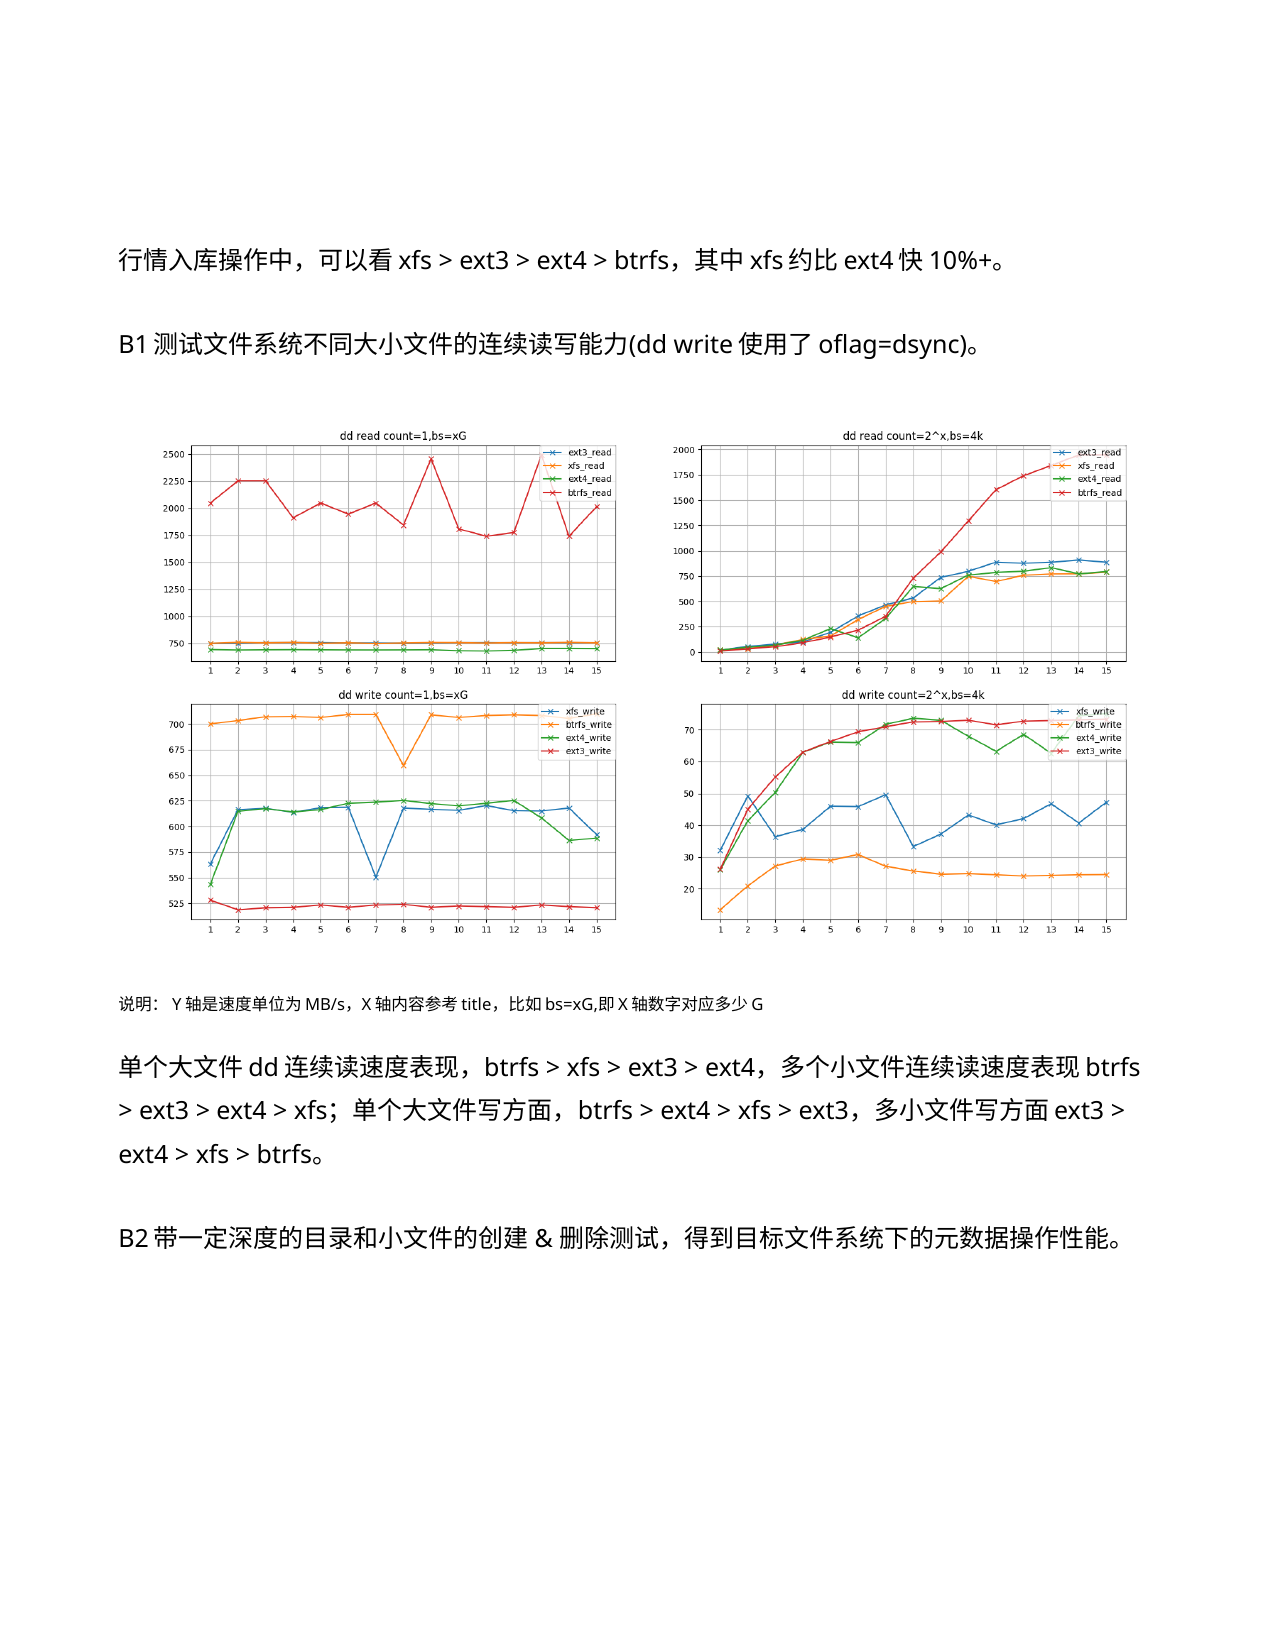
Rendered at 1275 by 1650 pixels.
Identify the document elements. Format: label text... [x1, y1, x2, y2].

text B1测试文件系统不同大小文件的连续读写能力(dd write使用了oflag=dsync)。 [118, 325, 1157, 361]
text 说明： Y轴是速度单位为MB/s，X轴内容参考title，比如bs=xG,即X轴数字对应多少G [118, 987, 1157, 1015]
picture [40, 371, 1246, 987]
text 行情入库操作中，可以看xfs > ext3 > ext4 > btrfs，其中xfs约比ext4快10%+。 [118, 241, 1157, 277]
text 单个大文件dd连续读速度表现，btrfs > xfs > ext3 > ext4，多个小文件连续读速度表现btrfs > ext3 > ext4 > xfs；单个大文件写方面，btrfs > ext4 > xfs > ext3，多小文件写方面ext3 > ext4 > xfs > btrfs。 [118, 1047, 1157, 1171]
text B2带一定深度的目录和小文件的创建 & 删除测试，得到目标文件系统下的元数据操作性能。 [118, 1218, 1157, 1255]
